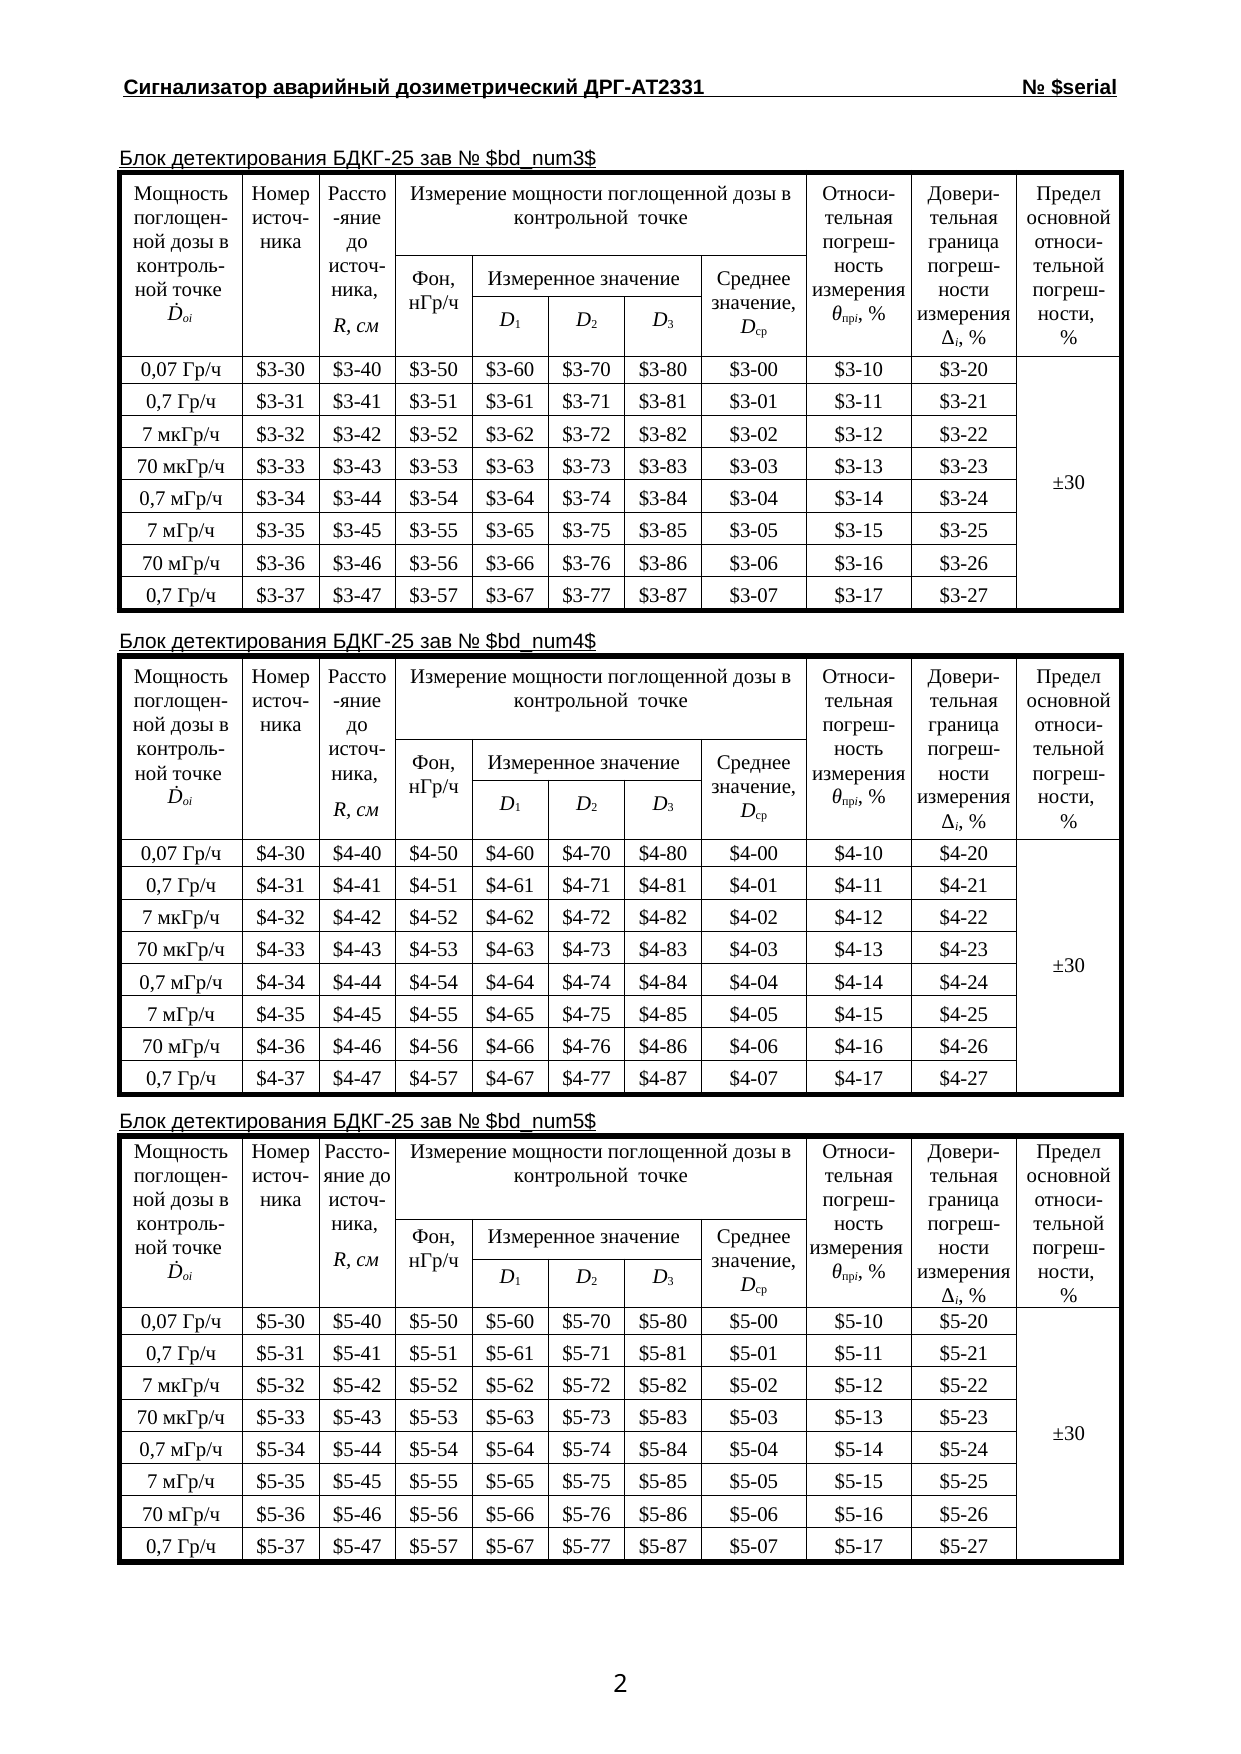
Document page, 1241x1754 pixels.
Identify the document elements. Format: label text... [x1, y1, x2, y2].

table_cell $4-24 [912, 964, 1016, 995]
table_cell $3-82 [625, 416, 701, 447]
table_cell $4-26 [912, 1028, 1016, 1059]
table_cell $5-83 [625, 1400, 701, 1431]
table_cell $4-01 [702, 867, 806, 898]
table_cell $3-10 [807, 357, 911, 383]
table_cell $3-56 [396, 545, 472, 576]
table_cell $5-20 [912, 1308, 1016, 1334]
table_cell $4-64 [473, 964, 548, 995]
table_header Блок детектирования БДКГ-25 зав № $bd_num4$ [119, 613, 1121, 653]
table_cell Измерение мощности поглощенной дозы в контрольной точке [396, 1139, 806, 1219]
table_cell $3-40 [320, 357, 395, 383]
table_cell $4-52 [396, 900, 472, 931]
table_cell $5-86 [625, 1496, 701, 1527]
table_cell Номер источ-ника [243, 175, 319, 356]
table_cell $4-81 [625, 867, 701, 898]
table_cell Измерение мощности поглощенной дозы в контрольной точке [396, 659, 806, 739]
table_cell $3-71 [549, 384, 624, 415]
table_cell $3-60 [473, 357, 548, 383]
table_cell $3-21 [912, 384, 1016, 415]
table_cell Предел основной относи-тельной погреш-ности, % [1017, 1139, 1119, 1307]
table_cell $5-36 [243, 1496, 319, 1527]
table_cell Номер источ-ника [243, 1139, 319, 1307]
table_cell $4-47 [320, 1061, 395, 1092]
table_cell $3-66 [473, 545, 548, 576]
table_cell $5-43 [320, 1400, 395, 1431]
table_cell Довери-тельная граница погреш-ности измерения Δi, % [912, 659, 1016, 839]
table_cell Рассто-яние до источ-ника, R, см [320, 659, 395, 839]
table_cell $4-31 [243, 867, 319, 898]
table_cell $4-00 [702, 840, 806, 866]
table_cell ±30 [1017, 1308, 1119, 1559]
table_cell $5-15 [807, 1464, 911, 1495]
table_cell D1 [473, 1260, 548, 1307]
table_cell 70 мГр/ч [122, 1028, 242, 1059]
table_cell 0,7 Гр/ч [122, 577, 242, 608]
table_cell $4-41 [320, 867, 395, 898]
table_cell $3-37 [243, 577, 319, 608]
table_cell $3-75 [549, 513, 624, 544]
table_cell $4-53 [396, 932, 472, 963]
table_cell $5-31 [243, 1335, 319, 1366]
table_cell $4-74 [549, 964, 624, 995]
table_cell $5-51 [396, 1335, 472, 1366]
table_cell $3-31 [243, 384, 319, 415]
table_cell $3-81 [625, 384, 701, 415]
table_cell $5-35 [243, 1464, 319, 1495]
table_cell $4-14 [807, 964, 911, 995]
table_cell $3-25 [912, 513, 1016, 544]
table_cell $3-45 [320, 513, 395, 544]
table_cell $5-12 [807, 1367, 911, 1398]
table_cell $4-57 [396, 1061, 472, 1092]
table_cell Мощность поглощен-ной дозы в контроль- ной точке Ḋoi [122, 659, 242, 839]
table_cell $4-60 [473, 840, 548, 866]
table_cell $3-20 [912, 357, 1016, 383]
table_cell $5-53 [396, 1400, 472, 1431]
table_cell $5-37 [243, 1528, 319, 1559]
table_cell $3-23 [912, 448, 1016, 479]
table_cell $3-13 [807, 448, 911, 479]
table_cell $3-87 [625, 577, 701, 608]
table_cell $5-65 [473, 1464, 548, 1495]
table_cell $3-52 [396, 416, 472, 447]
table_cell 7 мкГр/ч [122, 416, 242, 447]
table_cell $4-23 [912, 932, 1016, 963]
table_cell $5-66 [473, 1496, 548, 1527]
table_cell $4-02 [702, 900, 806, 931]
table_cell $3-22 [912, 416, 1016, 447]
table_cell $3-27 [912, 577, 1016, 608]
table_cell ±30 [1017, 840, 1119, 1092]
table_cell 7 мкГр/ч [122, 900, 242, 931]
table_cell 0,7 мГр/ч [122, 1432, 242, 1463]
table_cell 0,7 Гр/ч [122, 1528, 242, 1559]
table_cell $3-84 [625, 480, 701, 512]
table_cell $3-57 [396, 577, 472, 608]
table_cell $5-50 [396, 1308, 472, 1334]
table_cell $4-85 [625, 996, 701, 1027]
table_cell D2 [549, 781, 624, 839]
table_cell 70 мкГр/ч [122, 1400, 242, 1431]
table_cell $4-40 [320, 840, 395, 866]
table_cell Номер источ-ника [243, 659, 319, 839]
table_cell 0,7 Гр/ч [122, 1061, 242, 1092]
table_cell $5-52 [396, 1367, 472, 1398]
table_cell Рассто-яние до источ-ника, R, см [320, 175, 395, 356]
table_cell $5-54 [396, 1432, 472, 1463]
table_cell $5-00 [702, 1308, 806, 1334]
table_cell $4-35 [243, 996, 319, 1027]
table_cell 0,7 мГр/ч [122, 480, 242, 512]
table_cell $4-36 [243, 1028, 319, 1059]
table_cell $4-06 [702, 1028, 806, 1059]
table_cell $3-55 [396, 513, 472, 544]
table_cell Среднее значение, Dср [702, 1220, 806, 1307]
table_cell $5-02 [702, 1367, 806, 1398]
table_cell $5-16 [807, 1496, 911, 1527]
table_cell $3-04 [702, 480, 806, 512]
table_cell Фон, нГр/ч [396, 1220, 472, 1307]
table_cell Относи-тельная погреш-ность измерения θпрi, % [807, 659, 911, 839]
table_cell $5-41 [320, 1335, 395, 1366]
table_cell 0,7 Гр/ч [122, 1335, 242, 1366]
table_cell $4-43 [320, 932, 395, 963]
table_cell $5-87 [625, 1528, 701, 1559]
table_cell $3-00 [702, 357, 806, 383]
table_cell $4-03 [702, 932, 806, 963]
table_cell $4-51 [396, 867, 472, 898]
table_cell $5-60 [473, 1308, 548, 1334]
table_cell $5-45 [320, 1464, 395, 1495]
table_cell $3-24 [912, 480, 1016, 512]
table_cell $3-35 [243, 513, 319, 544]
table_cell $3-26 [912, 545, 1016, 576]
table_cell $4-15 [807, 996, 911, 1027]
table_cell $3-06 [702, 545, 806, 576]
table_cell $3-63 [473, 448, 548, 479]
table_cell $4-50 [396, 840, 472, 866]
table_cell Довери-тельная граница погреш-ности измерения Δi, % [912, 1139, 1016, 1307]
table_cell $4-56 [396, 1028, 472, 1059]
table_cell $3-34 [243, 480, 319, 512]
table_cell $5-04 [702, 1432, 806, 1463]
table_cell $5-72 [549, 1367, 624, 1398]
table_cell $4-07 [702, 1061, 806, 1092]
table_header Блок детектирования БДКГ-25 зав № $bd_num3$ [119, 135, 1121, 170]
table_cell $3-74 [549, 480, 624, 512]
table_cell $4-67 [473, 1061, 548, 1092]
table_cell $4-77 [549, 1061, 624, 1092]
table_cell $4-87 [625, 1061, 701, 1092]
table_cell $3-02 [702, 416, 806, 447]
table_cell $4-10 [807, 840, 911, 866]
table_cell $5-13 [807, 1400, 911, 1431]
table_cell $4-61 [473, 867, 548, 898]
table_cell $3-03 [702, 448, 806, 479]
table_cell Измеренное значение [473, 740, 701, 779]
table_cell $4-25 [912, 996, 1016, 1027]
table_cell $3-47 [320, 577, 395, 608]
table_cell $4-16 [807, 1028, 911, 1059]
table_cell $3-43 [320, 448, 395, 479]
table_cell $3-16 [807, 545, 911, 576]
table_cell $4-42 [320, 900, 395, 931]
table_cell $4-12 [807, 900, 911, 931]
table_cell $5-34 [243, 1432, 319, 1463]
table_cell 0,07 Гр/ч [122, 357, 242, 383]
table_cell $5-42 [320, 1367, 395, 1398]
table_cell $5-73 [549, 1400, 624, 1431]
table_cell 7 мГр/ч [122, 1464, 242, 1495]
table_cell $5-10 [807, 1308, 911, 1334]
table_cell D2 [549, 297, 624, 356]
table_cell $4-63 [473, 932, 548, 963]
table_cell $4-20 [912, 840, 1016, 866]
table_cell Довери-тельная граница погреш-ности измерения Δi, % [912, 175, 1016, 356]
table_cell $3-77 [549, 577, 624, 608]
table_cell Относи-тельная погреш-ность измерения θпрi, % [807, 1139, 911, 1307]
table_cell Предел основной относи-тельной погреш-ности, % [1017, 659, 1119, 839]
table_cell $4-80 [625, 840, 701, 866]
table_cell $3-41 [320, 384, 395, 415]
table_cell $3-05 [702, 513, 806, 544]
table_cell 0,07 Гр/ч [122, 840, 242, 866]
table_cell $4-84 [625, 964, 701, 995]
table_cell $5-32 [243, 1367, 319, 1398]
table_cell Среднее значение, Dср [702, 740, 806, 839]
table_cell $5-07 [702, 1528, 806, 1559]
table_cell D1 [473, 781, 548, 839]
table_cell $4-83 [625, 932, 701, 963]
table_cell $5-14 [807, 1432, 911, 1463]
table_cell $3-46 [320, 545, 395, 576]
table_cell D3 [625, 1260, 701, 1307]
table_cell $5-57 [396, 1528, 472, 1559]
table_cell $5-03 [702, 1400, 806, 1431]
table_cell 70 мкГр/ч [122, 932, 242, 963]
table_cell $3-30 [243, 357, 319, 383]
table_cell D1 [473, 297, 548, 356]
table_cell $5-33 [243, 1400, 319, 1431]
table_cell $3-36 [243, 545, 319, 576]
table_cell $5-01 [702, 1335, 806, 1366]
table_cell $5-64 [473, 1432, 548, 1463]
table_cell $3-07 [702, 577, 806, 608]
table_cell 7 мкГр/ч [122, 1367, 242, 1398]
table_cell $4-54 [396, 964, 472, 995]
table_cell $5-76 [549, 1496, 624, 1527]
table_cell $3-17 [807, 577, 911, 608]
table_cell $3-86 [625, 545, 701, 576]
table_cell $4-44 [320, 964, 395, 995]
table_cell $5-44 [320, 1432, 395, 1463]
table_cell $3-53 [396, 448, 472, 479]
table_cell $4-30 [243, 840, 319, 866]
table_cell $5-55 [396, 1464, 472, 1495]
table_cell $3-15 [807, 513, 911, 544]
table_cell $3-72 [549, 416, 624, 447]
table_cell Мощность поглощен-ной дозы в контроль- ной точке Ḋoi [122, 1139, 242, 1307]
table_cell $4-04 [702, 964, 806, 995]
table_cell Мощность поглощен-ной дозы в контроль- ной точке Ḋoi [122, 175, 242, 356]
table_cell $5-21 [912, 1335, 1016, 1366]
table_cell $3-64 [473, 480, 548, 512]
table_cell D3 [625, 781, 701, 839]
table_cell $4-76 [549, 1028, 624, 1059]
table_cell $3-62 [473, 416, 548, 447]
table_cell $5-06 [702, 1496, 806, 1527]
table_cell $4-70 [549, 840, 624, 866]
table_cell Измеренное значение [473, 256, 701, 296]
table_cell $4-33 [243, 932, 319, 963]
table_cell $4-55 [396, 996, 472, 1027]
table_cell $3-51 [396, 384, 472, 415]
table_cell $5-82 [625, 1367, 701, 1398]
table_cell 70 мГр/ч [122, 545, 242, 576]
table_cell Измерение мощности поглощенной дозы в контрольной точке [396, 175, 806, 255]
table_cell $4-45 [320, 996, 395, 1027]
table_cell $5-47 [320, 1528, 395, 1559]
table_cell $5-46 [320, 1496, 395, 1527]
table_cell 0,07 Гр/ч [122, 1308, 242, 1334]
table_cell $5-30 [243, 1308, 319, 1334]
table_cell $3-12 [807, 416, 911, 447]
table_cell D3 [625, 297, 701, 356]
table_cell $5-27 [912, 1528, 1016, 1559]
table_cell $5-05 [702, 1464, 806, 1495]
table_cell $4-21 [912, 867, 1016, 898]
table_cell $5-67 [473, 1528, 548, 1559]
table_cell Рассто-яние до источ-ника, R, см [320, 1139, 395, 1307]
table_cell 70 мГр/ч [122, 1496, 242, 1527]
table_cell $5-75 [549, 1464, 624, 1495]
table_cell $3-44 [320, 480, 395, 512]
table_cell 7 мГр/ч [122, 996, 242, 1027]
table_cell $5-40 [320, 1308, 395, 1334]
table_cell $3-65 [473, 513, 548, 544]
table_cell $5-25 [912, 1464, 1016, 1495]
table_cell Фон, нГр/ч [396, 256, 472, 356]
table_cell $4-27 [912, 1061, 1016, 1092]
table_cell ±30 [1017, 357, 1119, 608]
table_cell $4-46 [320, 1028, 395, 1059]
table_cell $3-61 [473, 384, 548, 415]
table_cell Относи-тельная погреш-ность измерения θпрi, % [807, 175, 911, 356]
table_cell 70 мкГр/ч [122, 448, 242, 479]
table_cell $5-23 [912, 1400, 1016, 1431]
table_cell $4-13 [807, 932, 911, 963]
table_cell Предел основной относи-тельной погреш-ности, % [1017, 175, 1119, 356]
table_cell $3-14 [807, 480, 911, 512]
table_cell $5-62 [473, 1367, 548, 1398]
table_cell $4-62 [473, 900, 548, 931]
table_cell $4-34 [243, 964, 319, 995]
table_cell $4-22 [912, 900, 1016, 931]
table_cell $3-01 [702, 384, 806, 415]
table_cell $4-73 [549, 932, 624, 963]
table_cell $4-37 [243, 1061, 319, 1092]
table_cell $3-80 [625, 357, 701, 383]
table_cell $5-77 [549, 1528, 624, 1559]
table_cell Среднее значение, Dср [702, 256, 806, 356]
table_cell $3-32 [243, 416, 319, 447]
table_cell $5-24 [912, 1432, 1016, 1463]
table_cell $4-05 [702, 996, 806, 1027]
table_cell $5-63 [473, 1400, 548, 1431]
table_cell $3-76 [549, 545, 624, 576]
table_cell $5-17 [807, 1528, 911, 1559]
table_cell $5-84 [625, 1432, 701, 1463]
table_cell $3-11 [807, 384, 911, 415]
table_cell $3-73 [549, 448, 624, 479]
table_cell $5-70 [549, 1308, 624, 1334]
table_cell $3-33 [243, 448, 319, 479]
table_cell $4-71 [549, 867, 624, 898]
table_cell $3-54 [396, 480, 472, 512]
table_cell $5-11 [807, 1335, 911, 1366]
table_cell 0,7 мГр/ч [122, 964, 242, 995]
table_cell $4-65 [473, 996, 548, 1027]
table_cell $3-50 [396, 357, 472, 383]
table_cell $5-22 [912, 1367, 1016, 1398]
table_cell $3-83 [625, 448, 701, 479]
table_cell $5-56 [396, 1496, 472, 1527]
table_header Блок детектирования БДКГ-25 зав № $bd_num5$ [119, 1097, 1121, 1133]
table_cell 0,7 Гр/ч [122, 867, 242, 898]
table_cell $4-11 [807, 867, 911, 898]
table_cell $5-81 [625, 1335, 701, 1366]
table_cell $4-17 [807, 1061, 911, 1092]
table_cell $5-26 [912, 1496, 1016, 1527]
table_cell $3-67 [473, 577, 548, 608]
table_cell $4-82 [625, 900, 701, 931]
table_cell $4-66 [473, 1028, 548, 1059]
table_cell $5-74 [549, 1432, 624, 1463]
table_cell $4-32 [243, 900, 319, 931]
table_cell Фон, нГр/ч [396, 740, 472, 839]
table_cell $4-86 [625, 1028, 701, 1059]
table_cell $4-72 [549, 900, 624, 931]
table_cell $5-61 [473, 1335, 548, 1366]
table_cell $5-71 [549, 1335, 624, 1366]
table_cell D2 [549, 1260, 624, 1307]
table_cell $5-80 [625, 1308, 701, 1334]
table_cell $3-85 [625, 513, 701, 544]
table_cell 0,7 Гр/ч [122, 384, 242, 415]
table_cell 7 мГр/ч [122, 513, 242, 544]
table_cell $3-70 [549, 357, 624, 383]
table_cell $5-85 [625, 1464, 701, 1495]
table_cell $4-75 [549, 996, 624, 1027]
table_cell Измеренное значение [473, 1220, 701, 1258]
table_cell $3-42 [320, 416, 395, 447]
